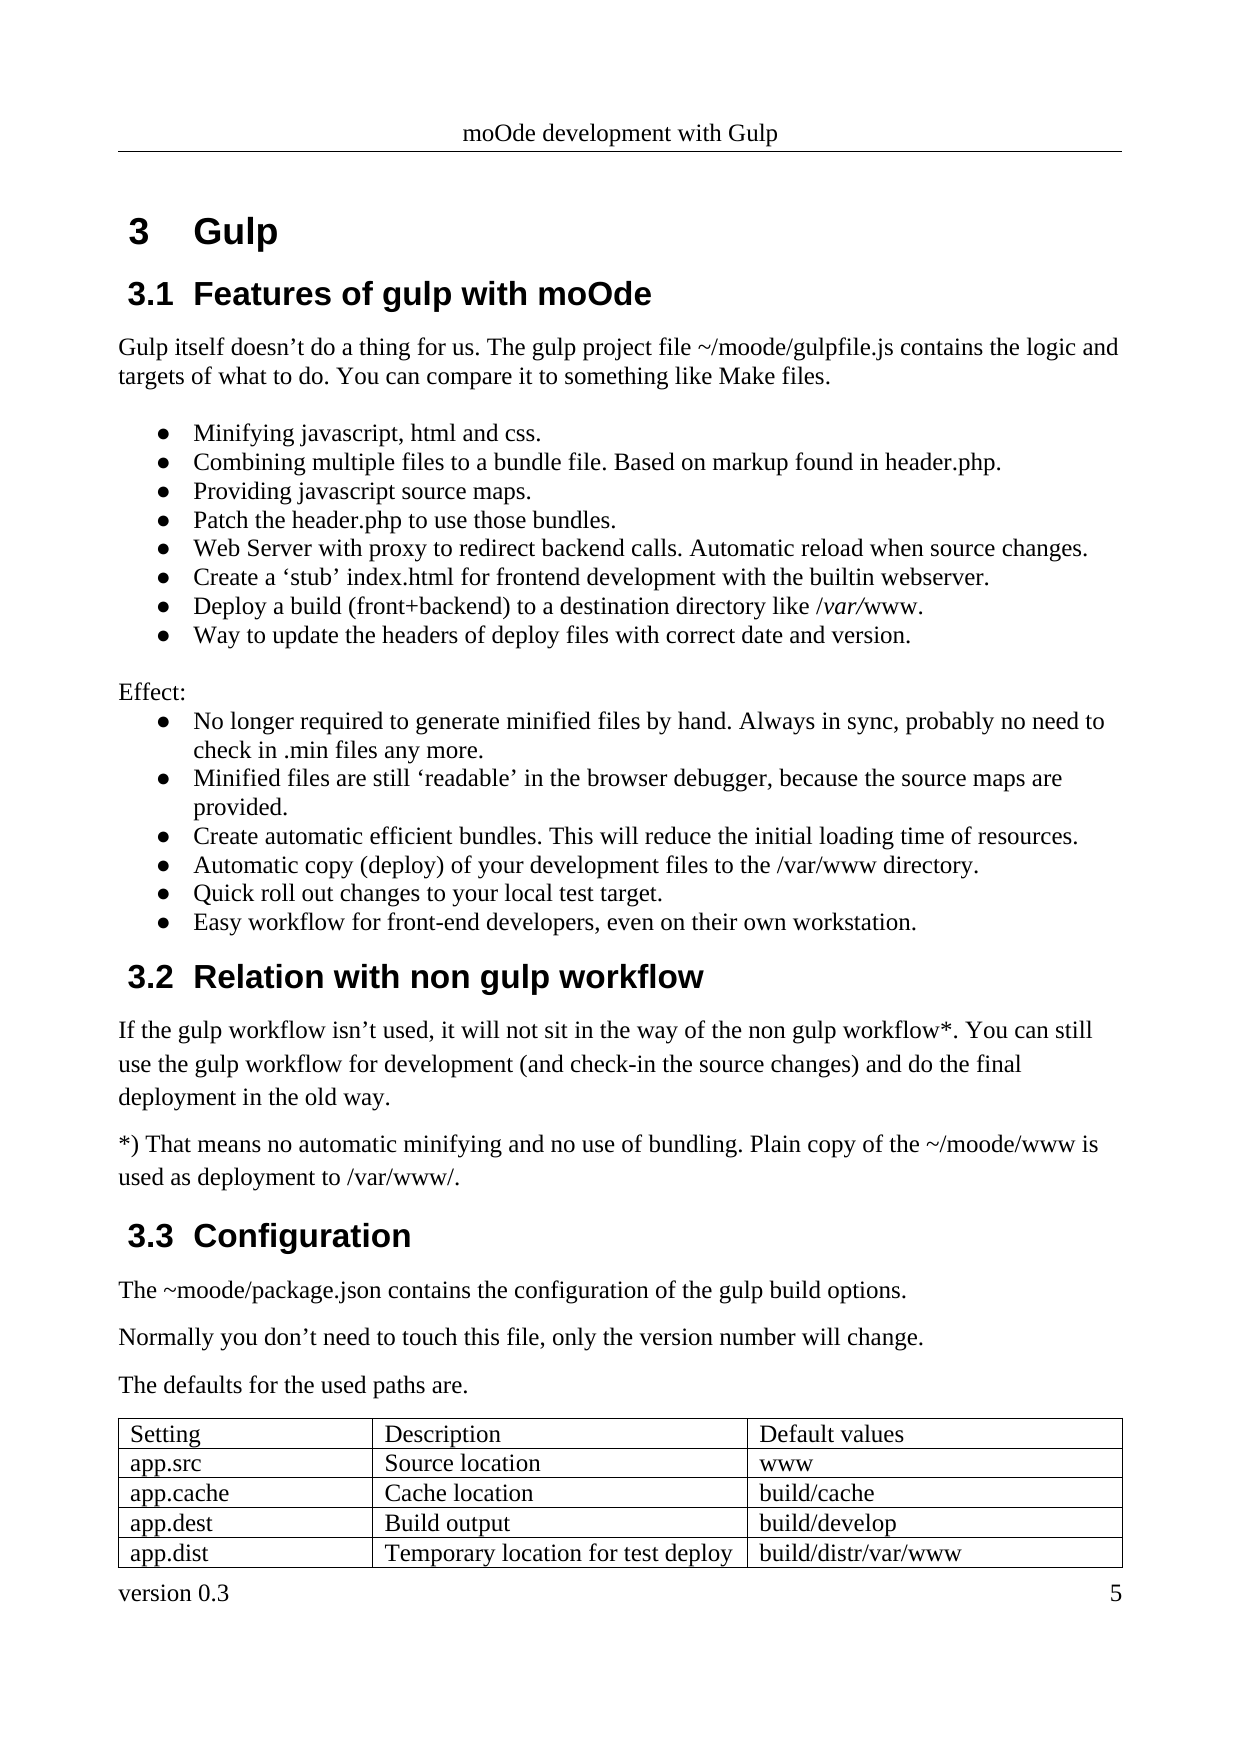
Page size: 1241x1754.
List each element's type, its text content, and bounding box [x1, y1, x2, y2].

table_cell build/develop [748, 1508, 1122, 1537]
table_cell app.dist [119, 1538, 372, 1567]
list Patch the header.php to use those bundles. [156, 505, 1122, 533]
text The defaults for the used paths are. [118, 1370, 1122, 1399]
list Easy workflow for front-end developers, even on their own workstation. [156, 907, 1122, 936]
list Web Server with proxy to redirect backend calls. Automatic reload when source changes. [156, 533, 1122, 562]
text Effect: [118, 677, 1122, 706]
table_cell build/cache [748, 1478, 1122, 1507]
table_cell Cache location [373, 1478, 747, 1507]
list Minified files are still ‘readable’ in the browser debugger, because the source maps are provided. [156, 763, 1122, 821]
list Create a ‘stub’ index.html for frontend development with the builtin webserver. [156, 562, 1122, 591]
table_cell Source location [373, 1449, 747, 1477]
subtitle Features of gulp with moOde [118, 273, 1122, 312]
table_cell app.dest [119, 1508, 372, 1537]
text *) That means no automatic minifying and no use of bundling. Plain copy of the ~/moode/www is used as deployment to /var/www/. [118, 1129, 1122, 1191]
table_cell Temporary location for test deploy [373, 1538, 747, 1567]
text The ~moode/package.json contains the configuration of the gulp build options. [118, 1275, 1122, 1304]
table_header Description [373, 1419, 747, 1447]
subtitle Configuration [118, 1216, 1122, 1254]
table_cell app.src [119, 1449, 372, 1477]
list Providing javascript source maps. [156, 476, 1122, 505]
list Deploy a build (front+backend) to a destination directory like /var/www. [156, 591, 1122, 620]
list Create automatic efficient bundles. This will reduce the initial loading time of resources. [156, 821, 1122, 850]
list Automatic copy (deploy) of your development files to the /var/www directory. [156, 850, 1122, 878]
subtitle Gulp [118, 209, 1122, 253]
list Quick roll out changes to your local test target. [156, 878, 1122, 907]
table_cell build/distr/var/www [748, 1538, 1122, 1567]
list Minifying javascript, html and css. [156, 418, 1122, 447]
text Gulp itself doesn’t do a thing for us. The gulp project file ~/moode/gulpfile.js contains the logic and targets of what to do. You can compare it to something like Make files. [118, 332, 1122, 390]
subtitle Relation with non gulp workflow [118, 957, 1122, 995]
text If the gulp workflow isn’t used, it will not sit in the way of the non gulp workflow*. You can still use the gulp workflow for development (and check-in the source changes) and do the final deployment in the old way. [118, 1016, 1122, 1110]
table_header Setting [119, 1419, 372, 1447]
list Way to update the headers of deploy files with correct date and version. [156, 620, 1122, 648]
table_cell app.cache [119, 1478, 372, 1507]
list Combining multiple files to a bundle file. Based on markup found in header.php. [156, 447, 1122, 476]
list No longer required to generate minified files by hand. Always in sync, probably no need to check in .min files any more. [156, 706, 1122, 763]
table_cell Build output [373, 1508, 747, 1537]
text Normally you don’t need to touch this file, only the version number will change. [118, 1322, 1122, 1351]
table_header Default values [748, 1419, 1122, 1447]
table_cell www [748, 1449, 1122, 1477]
